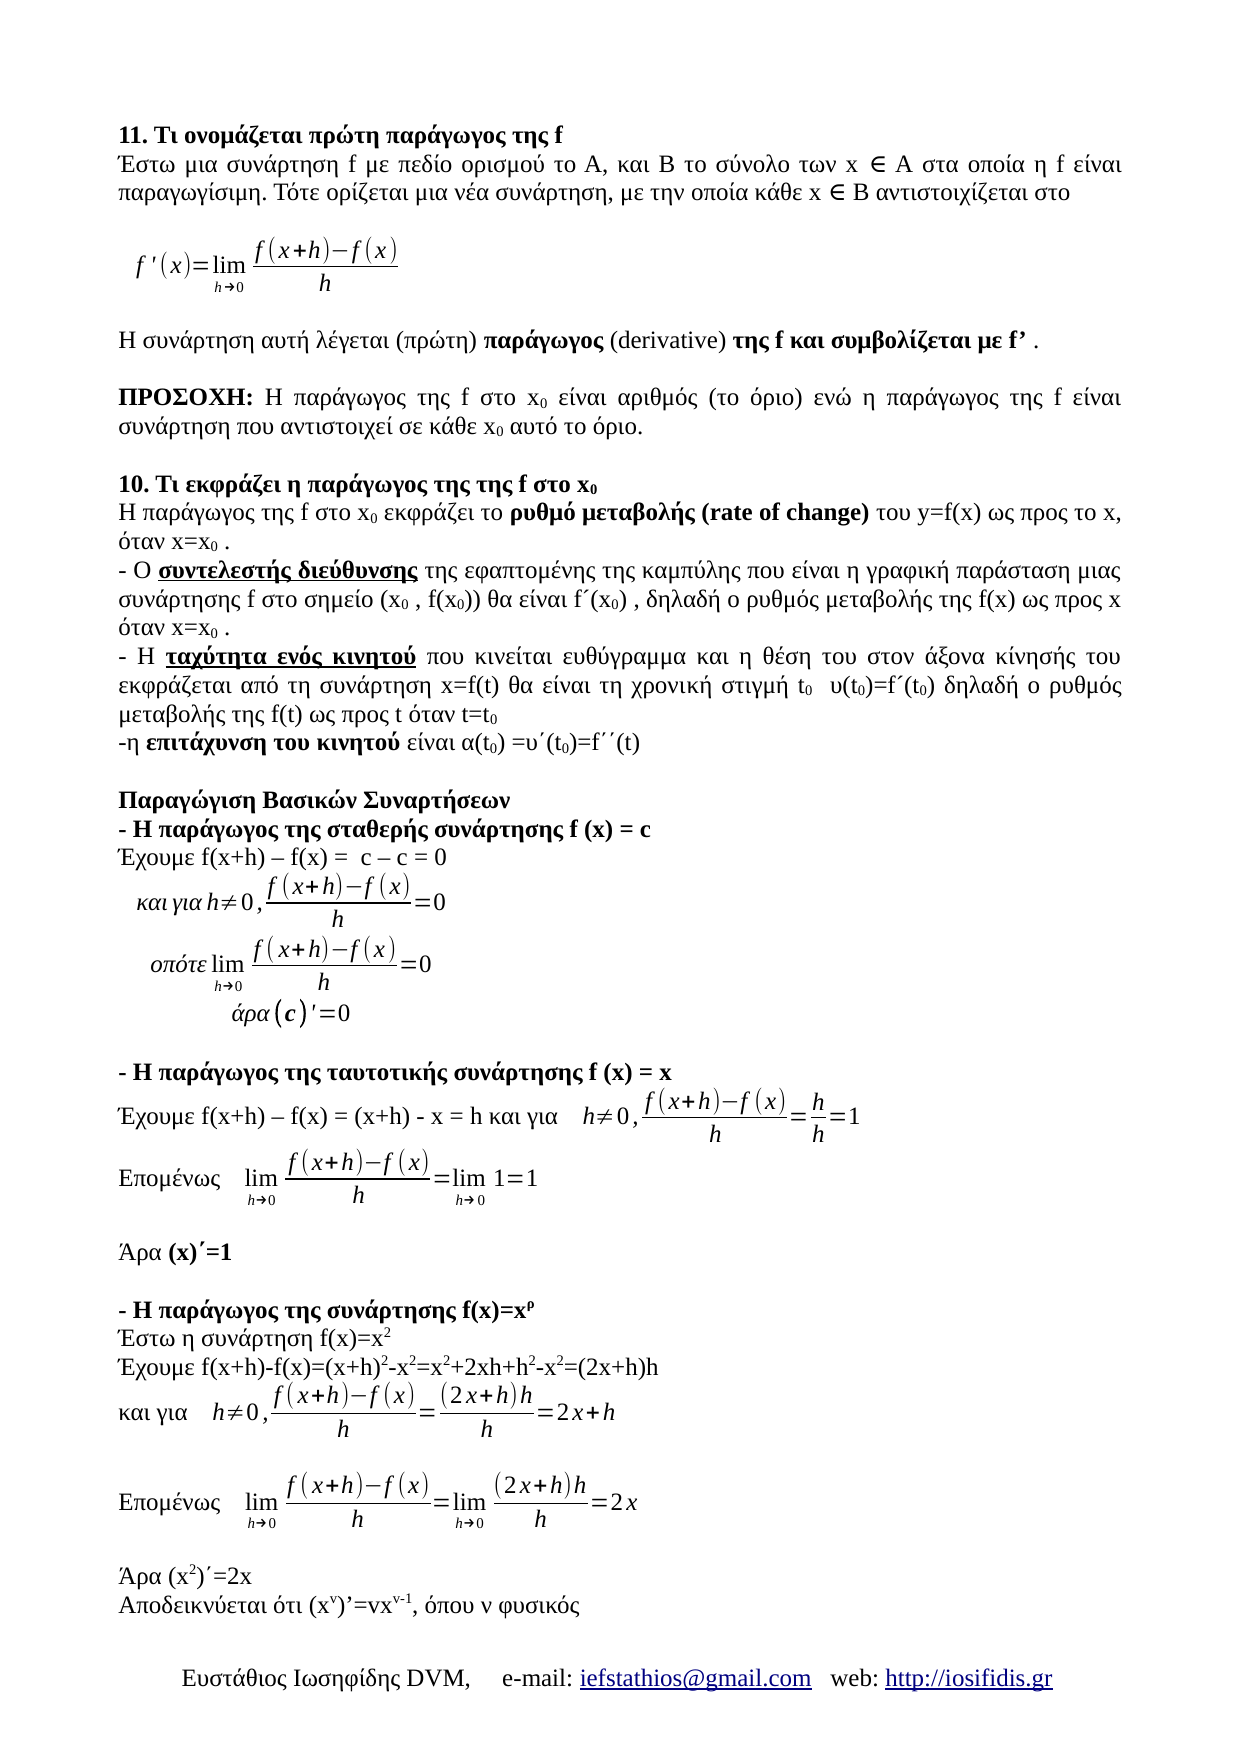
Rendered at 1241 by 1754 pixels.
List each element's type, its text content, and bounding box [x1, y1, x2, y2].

text Επομένως [118, 1471, 1122, 1532]
text - Ο συντελεστής διεύθυνσης της εφαπτομένης της καμπύλης που είναι η γραφική παράσταση μιας συνάρτησης f στο σημείο (x0 , f(x0)) θα είναι f´(x0) , δηλαδή ο ρυθμός μεταβολής της f(x) ως προς x όταν x=x0 . [118, 555, 1122, 641]
text Αποδεικνύεται ότι (xv)’=vxv-1, όπου ν φυσικός [118, 1590, 1122, 1618]
text - Η ταχύτητα ενός κινητού που κινείται ευθύγραμμα και η θέση του στον άξονα κίνησής του εκφράζεται από τη συνάρτηση x=f(t) θα είναι τη χρονική στιγμή t0 υ(t0)=f´(t0) δηλαδή ο ρυθμός μεταβολής της f(t) ως προς t όταν t=t0 [118, 641, 1122, 727]
text και για [118, 1381, 1122, 1442]
text Έστω η συνάρτηση f(x)=x2 [118, 1323, 1122, 1352]
text -η επιτάχυνση του κινητού είναι α(t0) =υ΄(t0)=f΄΄(t) [118, 727, 1122, 756]
text - Η παράγωγος της ταυτοτικής συνάρτησης f (x) = x [118, 1057, 1122, 1086]
text Η συνάρτηση αυτή λέγεται (πρώτη) παράγωγος (derivative) της f και συμβολίζεται με f’ . [118, 325, 1122, 354]
text ΠΡΟΣΟΧΗ: Η παράγωγος της f στο x0 είναι αριθμός (το όριο) ενώ η παράγωγος της f είναι συνάρτηση που αντιστοιχεί σε κάθε x0 αυτό το όριο. [118, 382, 1122, 440]
text - Η παράγωγος της συνάρτησης f(x)=xρ [118, 1295, 1122, 1323]
text Έχουμε f(x+h) – f(x) = (x+h) - x = h και για [118, 1086, 1122, 1147]
text Άρα (x2)΄=2x [118, 1561, 1122, 1590]
text Έστω μια συνάρτηση f με πεδίο ορισμού το Α, και Β το σύνολο των x ∈ A στα οποία η f είναι παραγωγίσιμη. Τότε ορίζεται μια νέα συνάρτηση, με την οποία κάθε x ∈ B αντιστοιχίζεται στο [118, 149, 1122, 206]
text Επομένως [118, 1147, 1122, 1208]
text 10. Τι εκφράζει η παράγωγος της της f στο x0 [118, 469, 1122, 497]
text Άρα (x)΄=1 [118, 1237, 1122, 1266]
text Παραγώγιση Βασικών Συναρτήσεων [118, 785, 1122, 814]
text Έχουμε f(x+h) – f(x) = c – c = 0 [118, 842, 1122, 871]
text 11. Τι ονομάζεται πρώτη παράγωγος της f [118, 120, 1122, 149]
text Η παράγωγος της f στο x0 εκφράζει το ρυθμό μεταβολής (rate of change) του y=f(x) ως προς το x, όταν x=x0 . [118, 497, 1122, 555]
text - Η παράγωγος της σταθερής συνάρτησης f (x) = c [118, 814, 1122, 842]
text Έχουμε f(x+h)-f(x)=(x+h)2-x2=x2+2xh+h2-x2=(2x+h)h [118, 1352, 1122, 1381]
